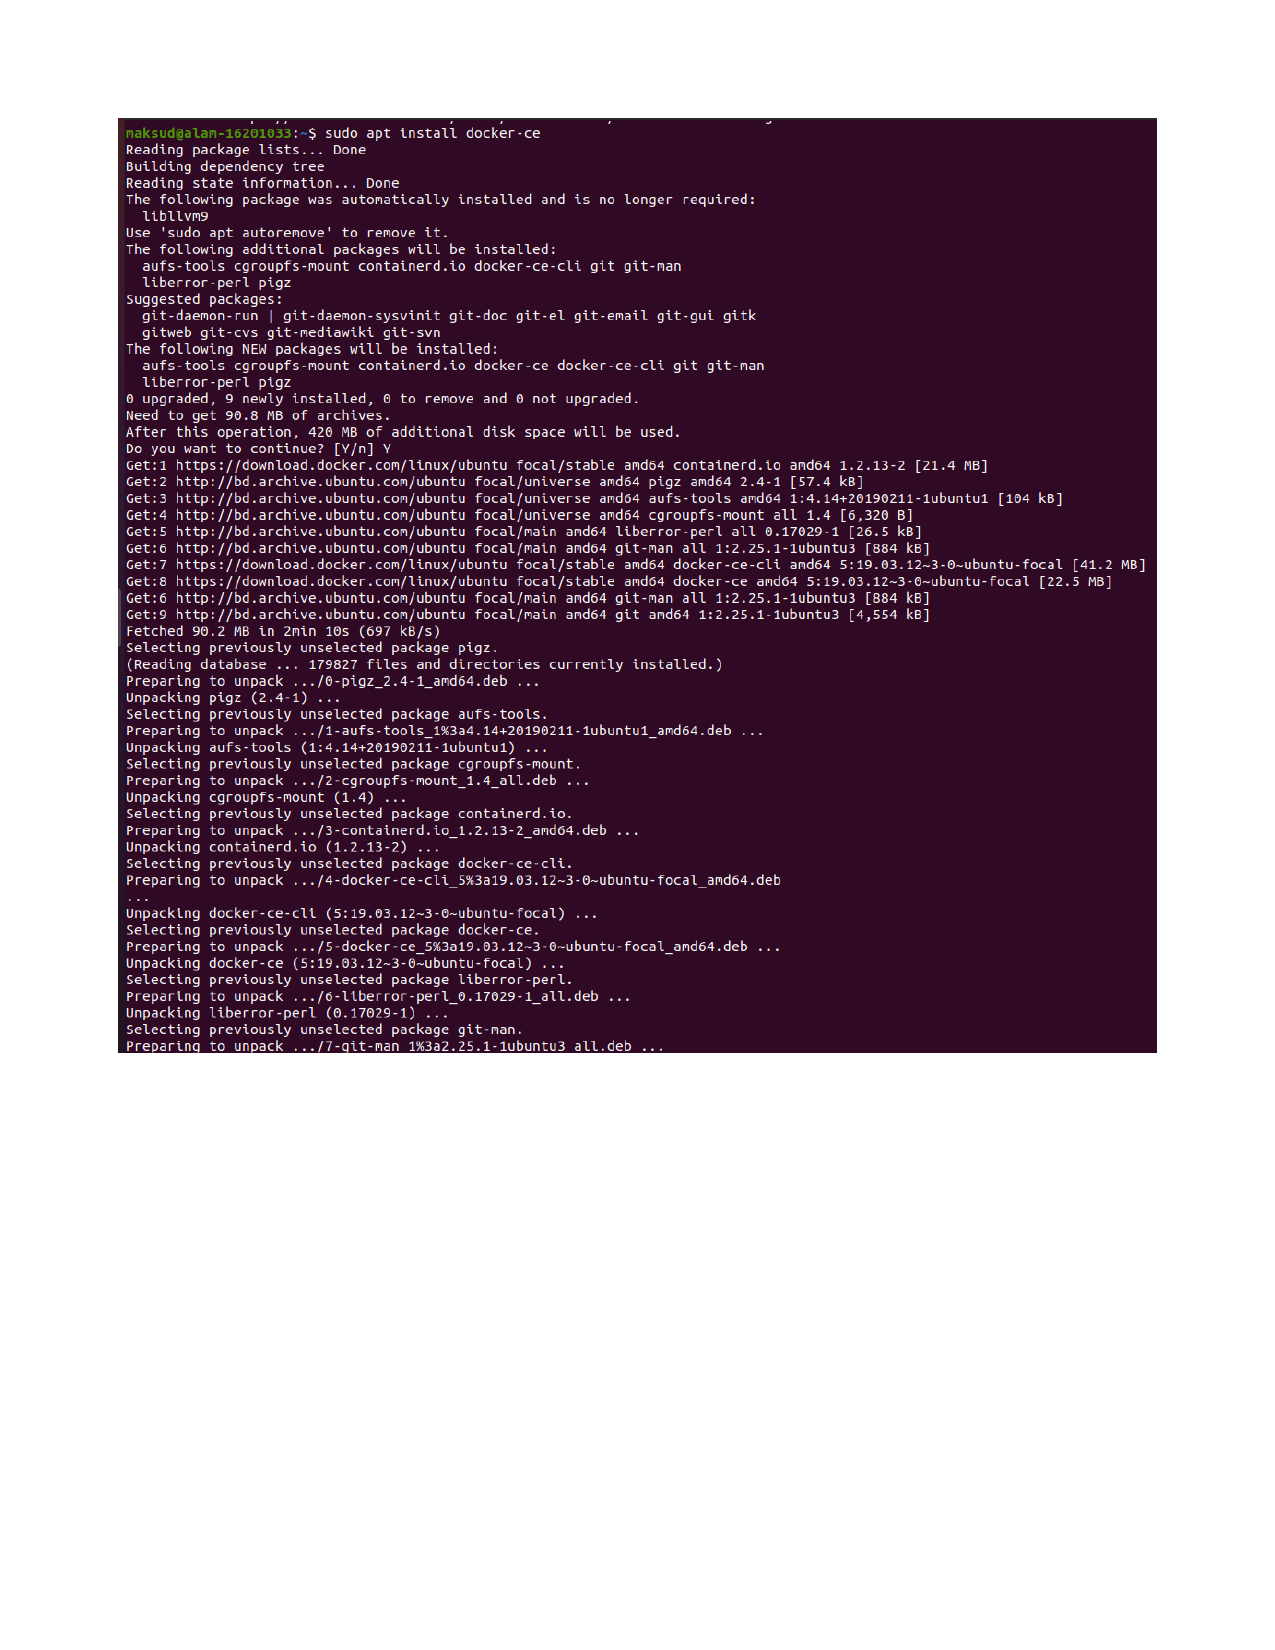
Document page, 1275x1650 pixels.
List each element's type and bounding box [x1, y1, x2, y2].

picture [118, 118, 1157, 1053]
